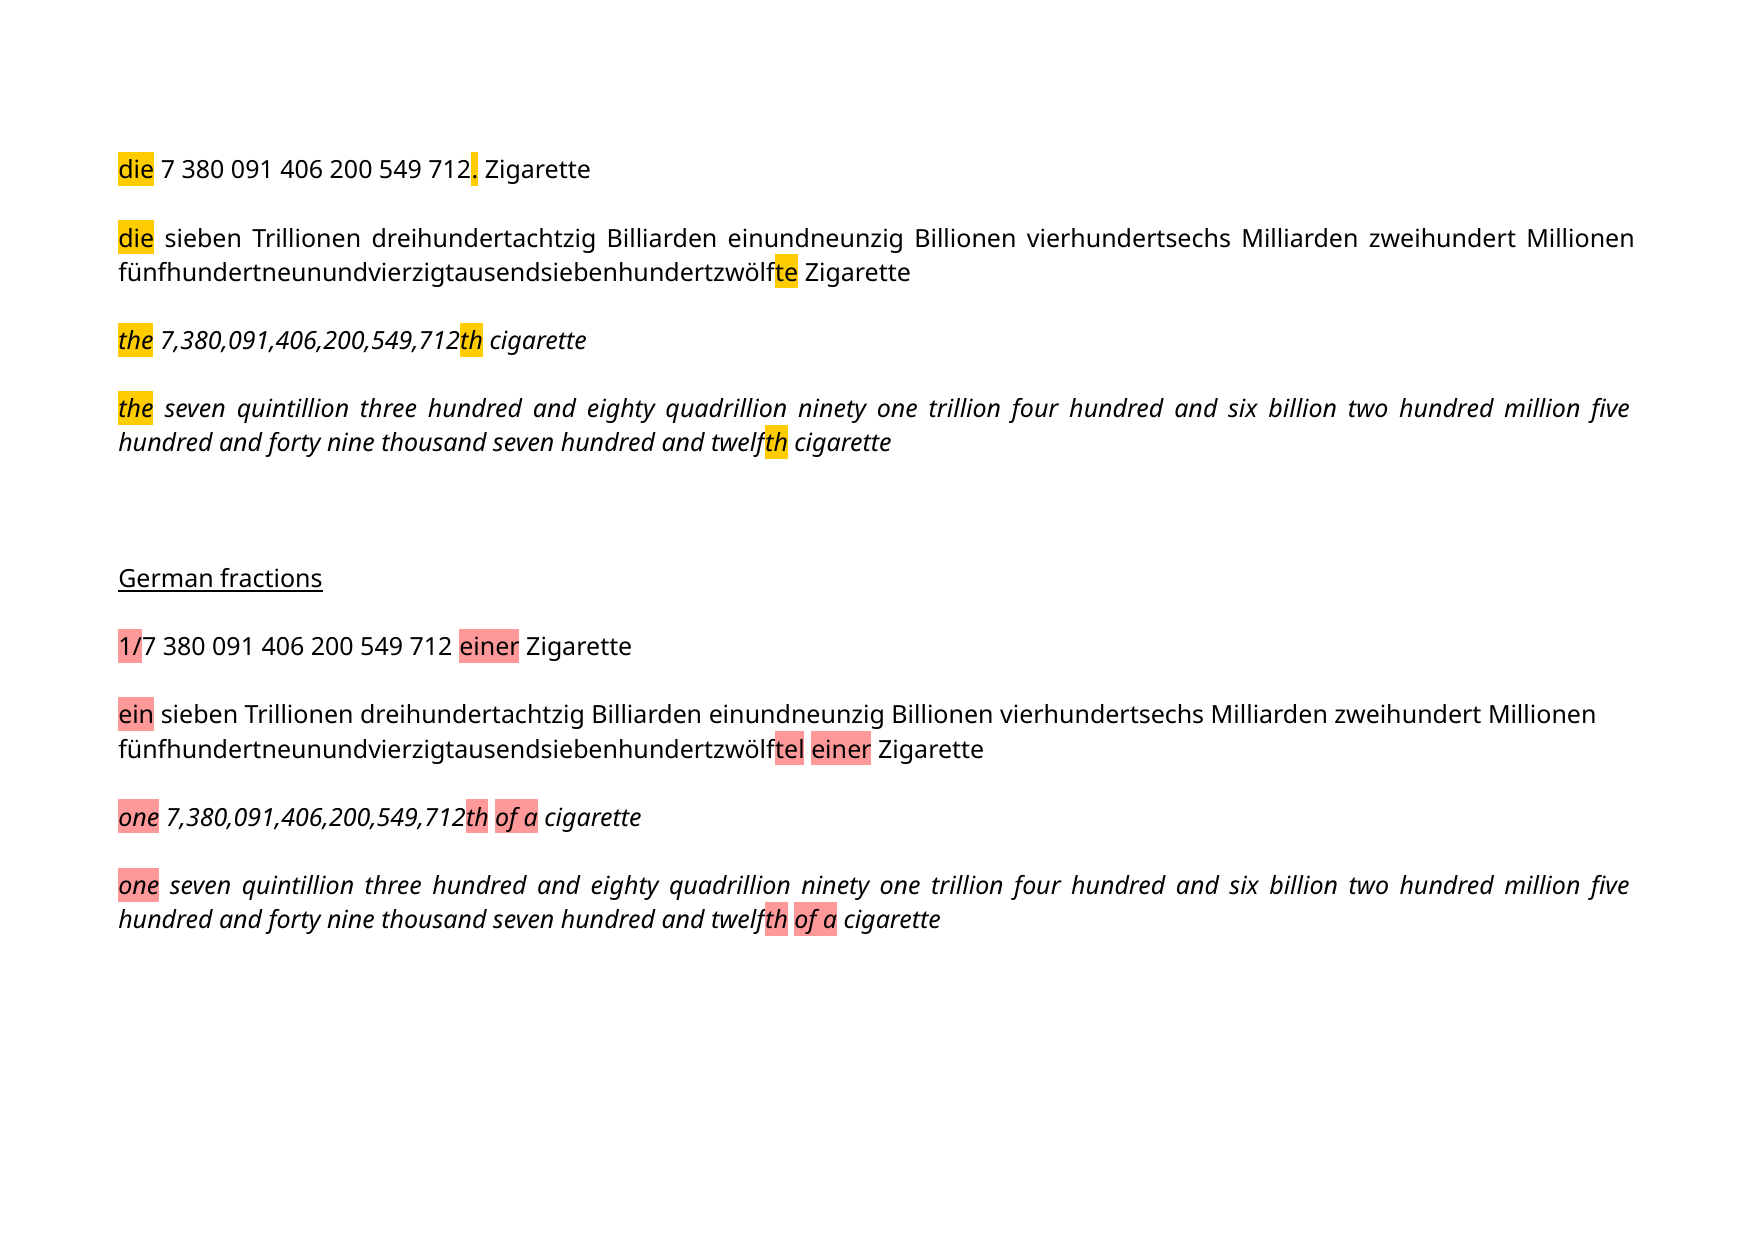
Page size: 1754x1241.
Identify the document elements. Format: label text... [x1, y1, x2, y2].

text ein sieben Trillionen dreihundertachtzig Billiarden einundneunzig Billionen vierhundertsechs Milliarden zweihundert Millionen fünfhundertneunundvierzigtausendsiebenhundertzwölftel einer Zigarette [118, 697, 1636, 765]
text one seven quintillion three hundred and eighty quadrillion ninety one trillion four hundred and six billion two hundred million five hundred and forty nine thousand seven hundred and twelfth of a cigarette [118, 867, 1636, 936]
text the seven quintillion three hundred and eighty quadrillion ninety one trillion four hundred and six billion two hundred million five hundred and forty nine thousand seven hundred and twelfth cigarette [118, 391, 1636, 459]
text die sieben Trillionen dreihundertachtzig Billiarden einundneunzig Billionen vierhundertsechs Milliarden zweihundert Millionen fünfhundertneunundvierzigtausendsiebenhundertzwölfte Zigarette [118, 220, 1636, 288]
text 1/7 380 091 406 200 549 712 einer Zigarette [118, 629, 1636, 663]
text German fractions [118, 561, 1636, 595]
text one 7,380,091,406,200,549,712th of a cigarette [118, 799, 1636, 833]
text die 7 380 091 406 200 549 712. Zigarette [118, 152, 1636, 186]
text the 7,380,091,406,200,549,712th cigarette [118, 322, 1636, 357]
